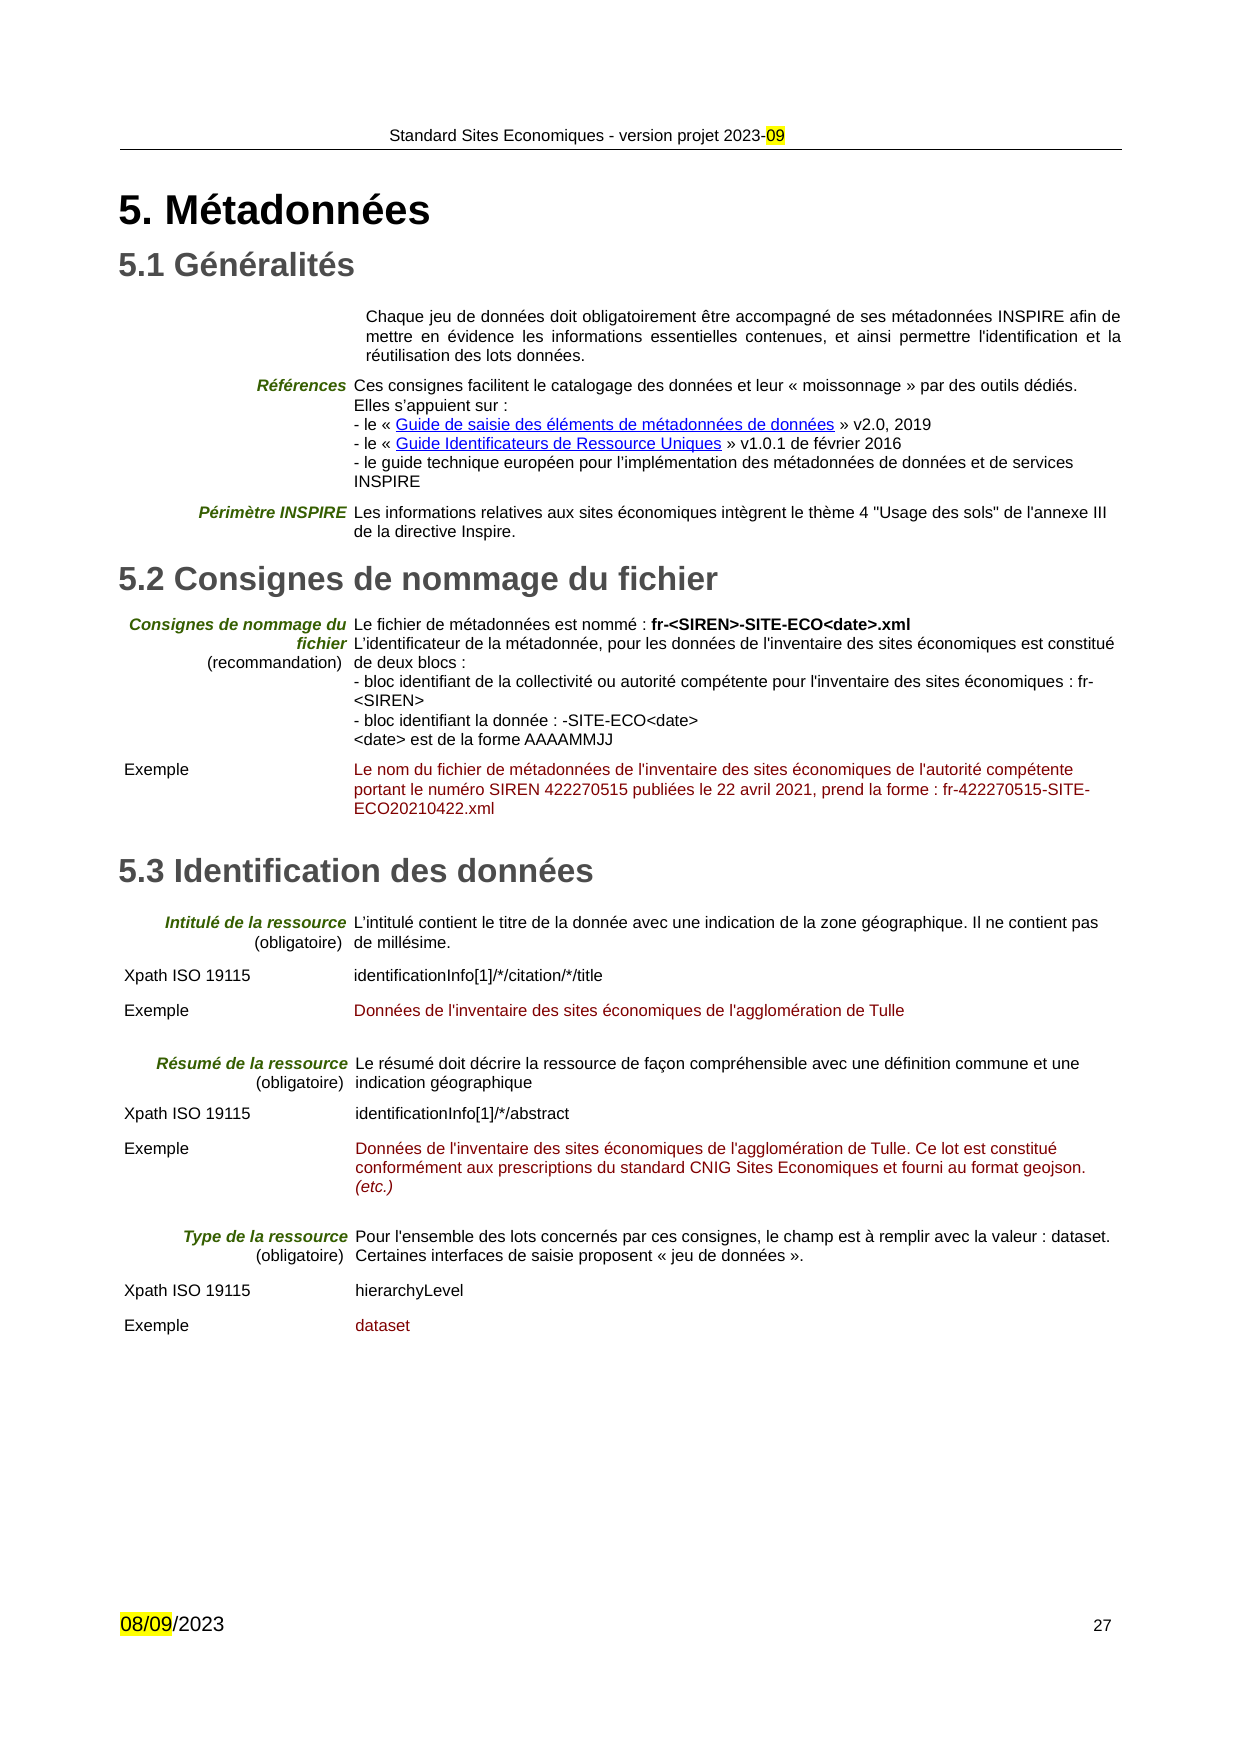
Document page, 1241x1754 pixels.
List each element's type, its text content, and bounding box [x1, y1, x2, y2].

table_cell Exemple [118, 995, 354, 1029]
subtitle 5.1 Généralités [118, 245, 1122, 284]
table_header L’intitulé contient le titre de la donnée avec une indication de la zone géographique. Il ne contient pas de millésime. [354, 908, 1122, 960]
table_cell identificationInfo[1]/*/abstract [355, 1098, 1122, 1133]
table_header [118, 302, 354, 371]
table_header Le résumé doit décrire la ressource de façon compréhensible avec une définition commune et une indication géographique [355, 1048, 1122, 1098]
table_cell Exemple [118, 1133, 355, 1202]
table_cell dataset [355, 1310, 1122, 1341]
table_cell Exemple [118, 754, 354, 823]
table_header Intitulé de la ressource (obligatoire) [118, 908, 354, 960]
table_cell Xpath ISO 19115 [118, 960, 354, 995]
table_cell Exemple [118, 1310, 355, 1341]
table_cell Les informations relatives aux sites économiques intègrent le thème 4 "Usage des sols" de l'annexe III de la directive Inspire. [354, 497, 1122, 547]
table_cell Données de l'inventaire des sites économiques de l'agglomération de Tulle [354, 995, 1122, 1029]
table_header Type de la ressource (obligatoire) [118, 1221, 355, 1275]
table_cell identificationInfo[1]/*/citation/*/title [354, 960, 1122, 995]
table_cell Références [118, 371, 354, 497]
subtitle 5. Métadonnées [118, 186, 1122, 233]
subtitle 5.3 Identification des données [118, 851, 1122, 890]
table_cell Le nom du fichier de métadonnées de l'inventaire des sites économiques de l'autorité compétente portant le numéro SIREN 422270515 publiées le 22 avril 2021, prend la forme : fr-422270515-SITE-ECO20210422.xml [354, 754, 1122, 823]
table_cell Xpath ISO 19115 [118, 1098, 355, 1133]
table_cell Ces consignes facilitent le catalogage des données et leur « moissonnage » par des outils dédiés. Elles s’appuient sur : - le « Guide de saisie des éléments de métadonnées de données » v2.0, 2019 - le « Guide Identificateurs de Ressource Uniques » v1.0.1 de février 2016 - le guide technique européen pour l’implémentation des métadonnées de données et de services INSPIRE [354, 371, 1122, 497]
table_header Chaque jeu de données doit obligatoirement être accompagné de ses métadonnées INSPIRE afin de mettre en évidence les informations essentielles contenues, et ainsi permettre l'identification et la réutilisation des lots données. [354, 302, 1122, 371]
table_cell Xpath ISO 19115 [118, 1275, 355, 1310]
table_cell Données de l'inventaire des sites économiques de l'agglomération de Tulle. Ce lot est constitué conformément aux prescriptions du standard CNIG Sites Economiques et fourni au format geojson. (etc.) [355, 1133, 1122, 1202]
table_header Le fichier de métadonnées est nommé : fr-<SIREN>-SITE-ECO<date>.xml L’identificateur de la métadonnée, pour les données de l'inventaire des sites économiques est constitué de deux blocs : - bloc identifiant de la collectivité ou autorité compétente pour l'inventaire des sites économiques : fr-<SIREN> - bloc identifiant la donnée : -SITE-ECO<date> <date> est de la forme AAAAMMJJ [354, 609, 1122, 754]
subtitle 5.2 Consignes de nommage du fichier [118, 558, 1122, 597]
table_header Consignes de nommage du fichier (recommandation) [118, 609, 354, 754]
table_cell Périmètre INSPIRE [118, 497, 354, 547]
table_header Pour l'ensemble des lots concernés par ces consignes, le champ est à remplir avec la valeur : dataset. Certaines interfaces de saisie proposent « jeu de données ». [355, 1221, 1122, 1275]
table_cell hierarchyLevel [355, 1275, 1122, 1310]
table_header Résumé de la ressource (obligatoire) [118, 1048, 355, 1098]
